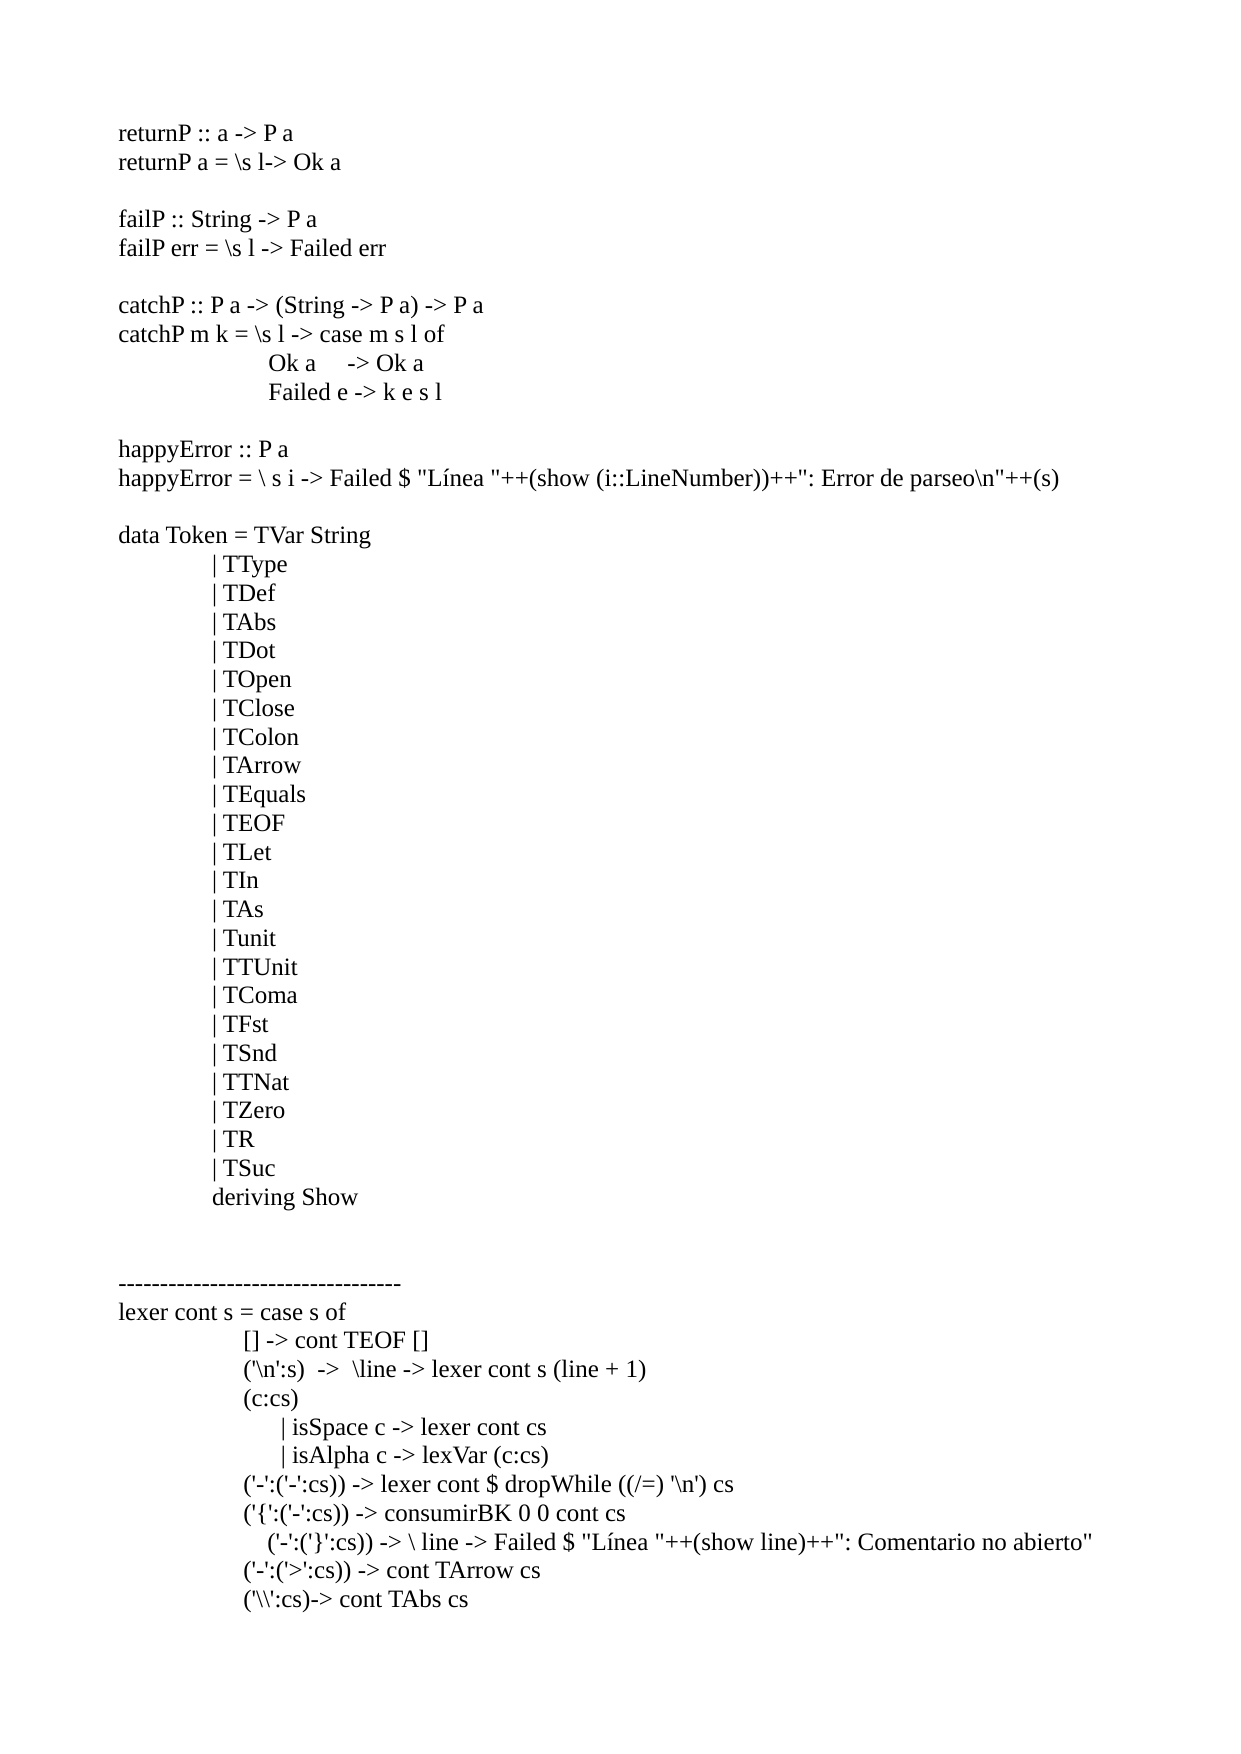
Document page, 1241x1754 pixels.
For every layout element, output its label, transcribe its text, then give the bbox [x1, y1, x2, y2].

text | TR [118, 1124, 1122, 1153]
text Ok a -> Ok a [118, 348, 1122, 377]
text catchP :: P a -> (String -> P a) -> P a [118, 291, 1122, 319]
text returnP a = \s l-> Ok a [118, 147, 1122, 176]
text ('-':('}':cs)) -> \ line -> Failed $ "Línea "++(show line)++": Comentario no abierto" [118, 1527, 1122, 1556]
text | TAbs [118, 607, 1122, 636]
text lexer cont s = case s of [118, 1297, 1122, 1326]
text [] -> cont TEOF [] [118, 1326, 1122, 1354]
text happyError = \ s i -> Failed $ "Línea "++(show (i::LineNumber))++": Error de parseo\n"++(s) [118, 463, 1122, 492]
text | TEquals [118, 779, 1122, 808]
text | TZero [118, 1096, 1122, 1124]
text | TTNat [118, 1067, 1122, 1096]
text | Tunit [118, 923, 1122, 952]
text | TSuc [118, 1153, 1122, 1182]
text ('-':('>':cs)) -> cont TArrow cs [118, 1556, 1122, 1584]
text | TType [118, 549, 1122, 578]
text | isAlpha c -> lexVar (c:cs) [118, 1441, 1122, 1469]
text | TDef [118, 578, 1122, 607]
text deriving Show [118, 1182, 1122, 1211]
text catchP m k = \s l -> case m s l of [118, 319, 1122, 348]
text | TColon [118, 722, 1122, 751]
text Failed e -> k e s l [118, 377, 1122, 406]
text | TSnd [118, 1038, 1122, 1067]
text returnP :: a -> P a [118, 118, 1122, 147]
text | TOpen [118, 664, 1122, 693]
text ('-':('-':cs)) -> lexer cont $ dropWhile ((/=) '\n') cs [118, 1469, 1122, 1498]
text | TIn [118, 866, 1122, 894]
text data Token = TVar String [118, 521, 1122, 549]
text | TDot [118, 636, 1122, 664]
text failP :: String -> P a [118, 204, 1122, 233]
text ('\n':s) -> \line -> lexer cont s (line + 1) [118, 1354, 1122, 1383]
text | TArrow [118, 751, 1122, 779]
text | TFst [118, 1009, 1122, 1038]
text | TComa [118, 981, 1122, 1009]
text | TClose [118, 693, 1122, 722]
text | isSpace c -> lexer cont cs [118, 1412, 1122, 1441]
text | TTUnit [118, 952, 1122, 981]
text | TAs [118, 894, 1122, 923]
text (c:cs) [118, 1383, 1122, 1412]
text ---------------------------------- [118, 1268, 1122, 1297]
text | TEOF [118, 808, 1122, 837]
text ('\\':cs)-> cont TAbs cs [118, 1584, 1122, 1613]
text happyError :: P a [118, 434, 1122, 463]
text ('{':('-':cs)) -> consumirBK 0 0 cont cs [118, 1498, 1122, 1527]
text | TLet [118, 837, 1122, 866]
text failP err = \s l -> Failed err [118, 233, 1122, 262]
